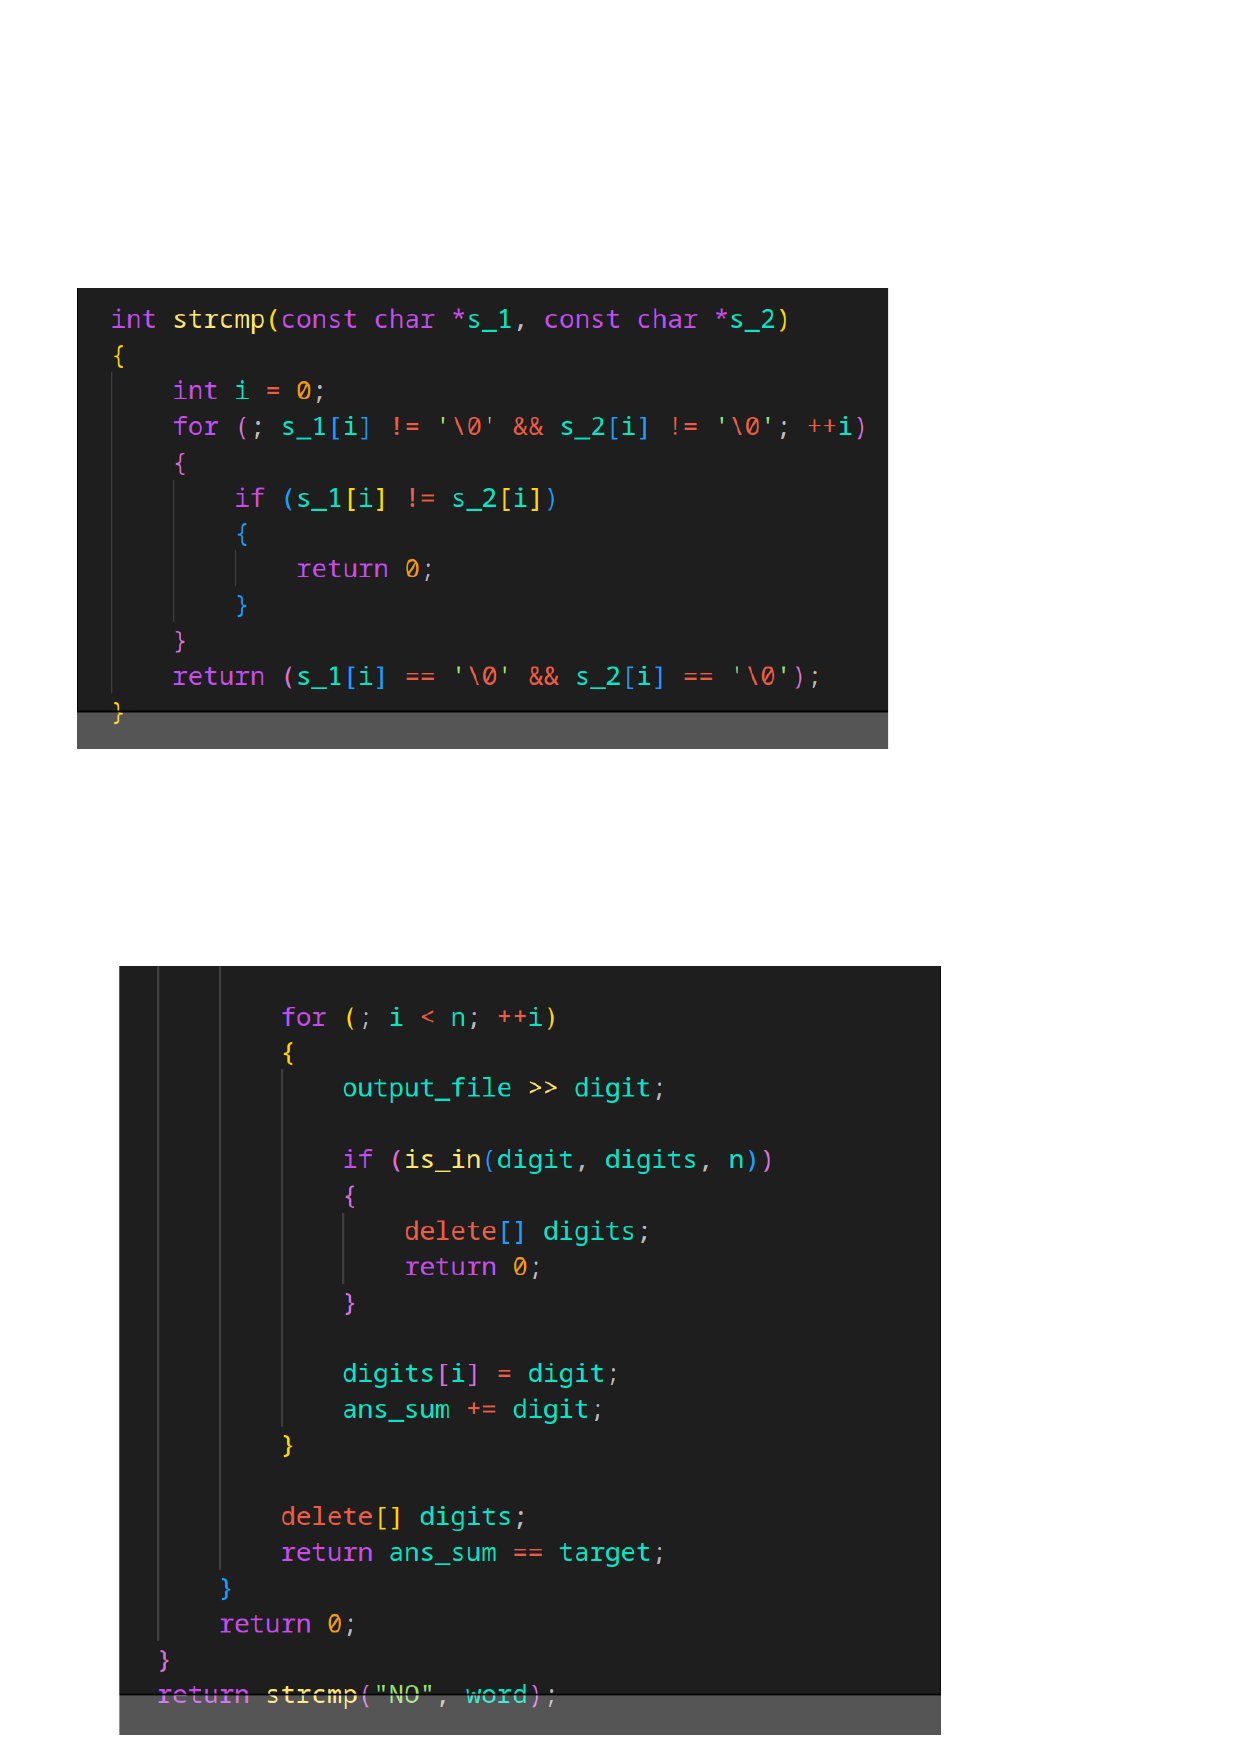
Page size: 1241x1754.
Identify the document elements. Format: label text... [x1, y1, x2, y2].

picture [119, 966, 941, 1735]
text Подсчёт первой комбинации представлен на первом скриншоте функции test. Подсчёт второй комбинации представлен ниже [118, 894, 1122, 952]
picture [77, 288, 889, 749]
text Функция test поверяет правильность первого слова в выходном файле: для n, которые делятся на 4 без остатка или с остатком 3 должно быть YES [118, 176, 1122, 233]
text Функция strcmp сравнивает две C — строки. Далее если слово записано правильно, то в случае. если наше ответ — YES, нужно просто сложить все числа первой комбинации и второй и проверить, что они равны друг другу и половине всей возможной суммы. [118, 808, 1122, 894]
